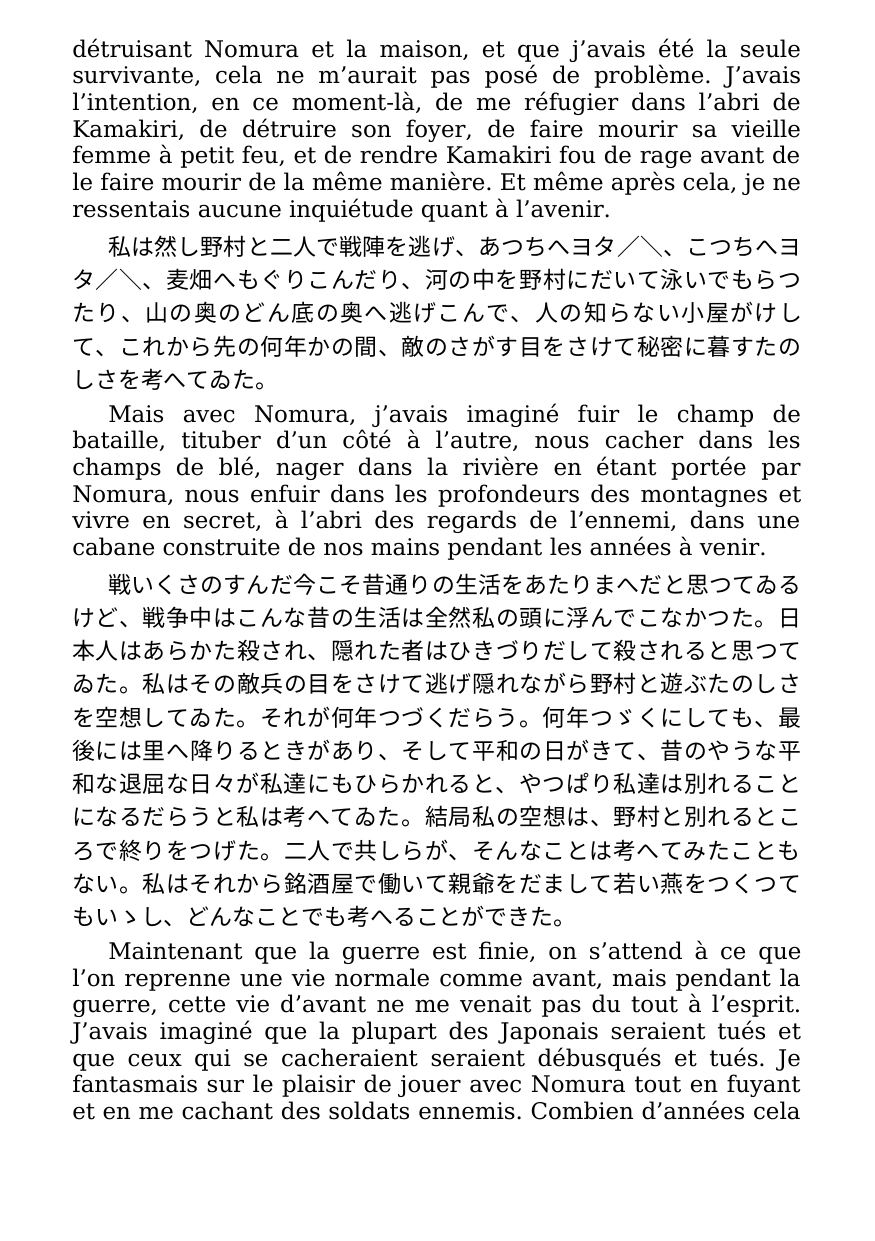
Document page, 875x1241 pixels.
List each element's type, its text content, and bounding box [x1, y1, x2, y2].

text détruisant Nomura et la maison, et que j’avais été la seule survivante, cela ne m’aurait pas posé de problème. J’avais l’intention, en ce moment-là, de me réfugier dans l’abri de Kamakiri, de détruire son foyer, de faire mourir sa vieille femme à petit feu, et de rendre Kamakiri fou de rage avant de le faire mourir de la même manière. Et même après cela, je ne ressentais aucune inquiétude quant à l’avenir. [72, 36, 802, 223]
text Mais avec Nomura, j’avais imaginé fuir le champ de bataille, tituber d’un côté à l’autre, nous cacher dans les champs de blé, nager dans la rivière en étant portée par Nomura, nous enfuir dans les profondeurs des montagnes et vivre en secret, à l’abri des regards de l’ennemi, dans une cabane construite de nos mains pendant les années à venir. [72, 401, 802, 561]
text 戦いくさのすんだ今こそ昔通りの生活をあたりまへだと思つてゐるけど、戦争中はこんな昔の生活は全然私の頭に浮んでこなかつた。日本人はあらかた殺され、隠れた者はひきづりだして殺されると思つてゐた。私はその敵兵の目をさけて逃げ隠れながら野村と遊ぶたのしさを空想してゐた。それが何年つづくだらう。何年つゞくにしても、最後には里へ降りるときがあり、そして平和の日がきて、昔のやうな平和な退屈な日々が私達にもひらかれると、やつぱり私達は別れることになるだらうと私は考へてゐた。結局私の空想は、野村と別れるところで終りをつげた。二人で共しらが、そんなことは考へてみたこともない。私はそれから銘酒屋で働いて親爺をだまして若い燕をつくつてもいゝし、どんなことでも考へることができた。 [72, 567, 802, 932]
text 私は然し野村と二人で戦陣を逃げ、あつちへヨタ／＼、こつちへヨタ／＼、麦畑へもぐりこんだり、河の中を野村にだいて泳いでもらつたり、山の奥のどん底の奥へ逃げこんで、人の知らない小屋がけして、これから先の何年かの間、敵のさがす目をさけて秘密に暮すたのしさを考へてゐた。 [72, 229, 802, 395]
text Maintenant que la guerre est finie, on s’attend à ce que l’on reprenne une vie normale comme avant, mais pendant la guerre, cette vie d’avant ne me venait pas du tout à l’esprit. J’avais imaginé que la plupart des Japonais seraient tués et que ceux qui se cacheraient seraient débusqués et tués. Je fantasmais sur le plaisir de jouer avec Nomura tout en fuyant et en me cachant des soldats ennemis. Combien d’années cela [72, 938, 802, 1125]
